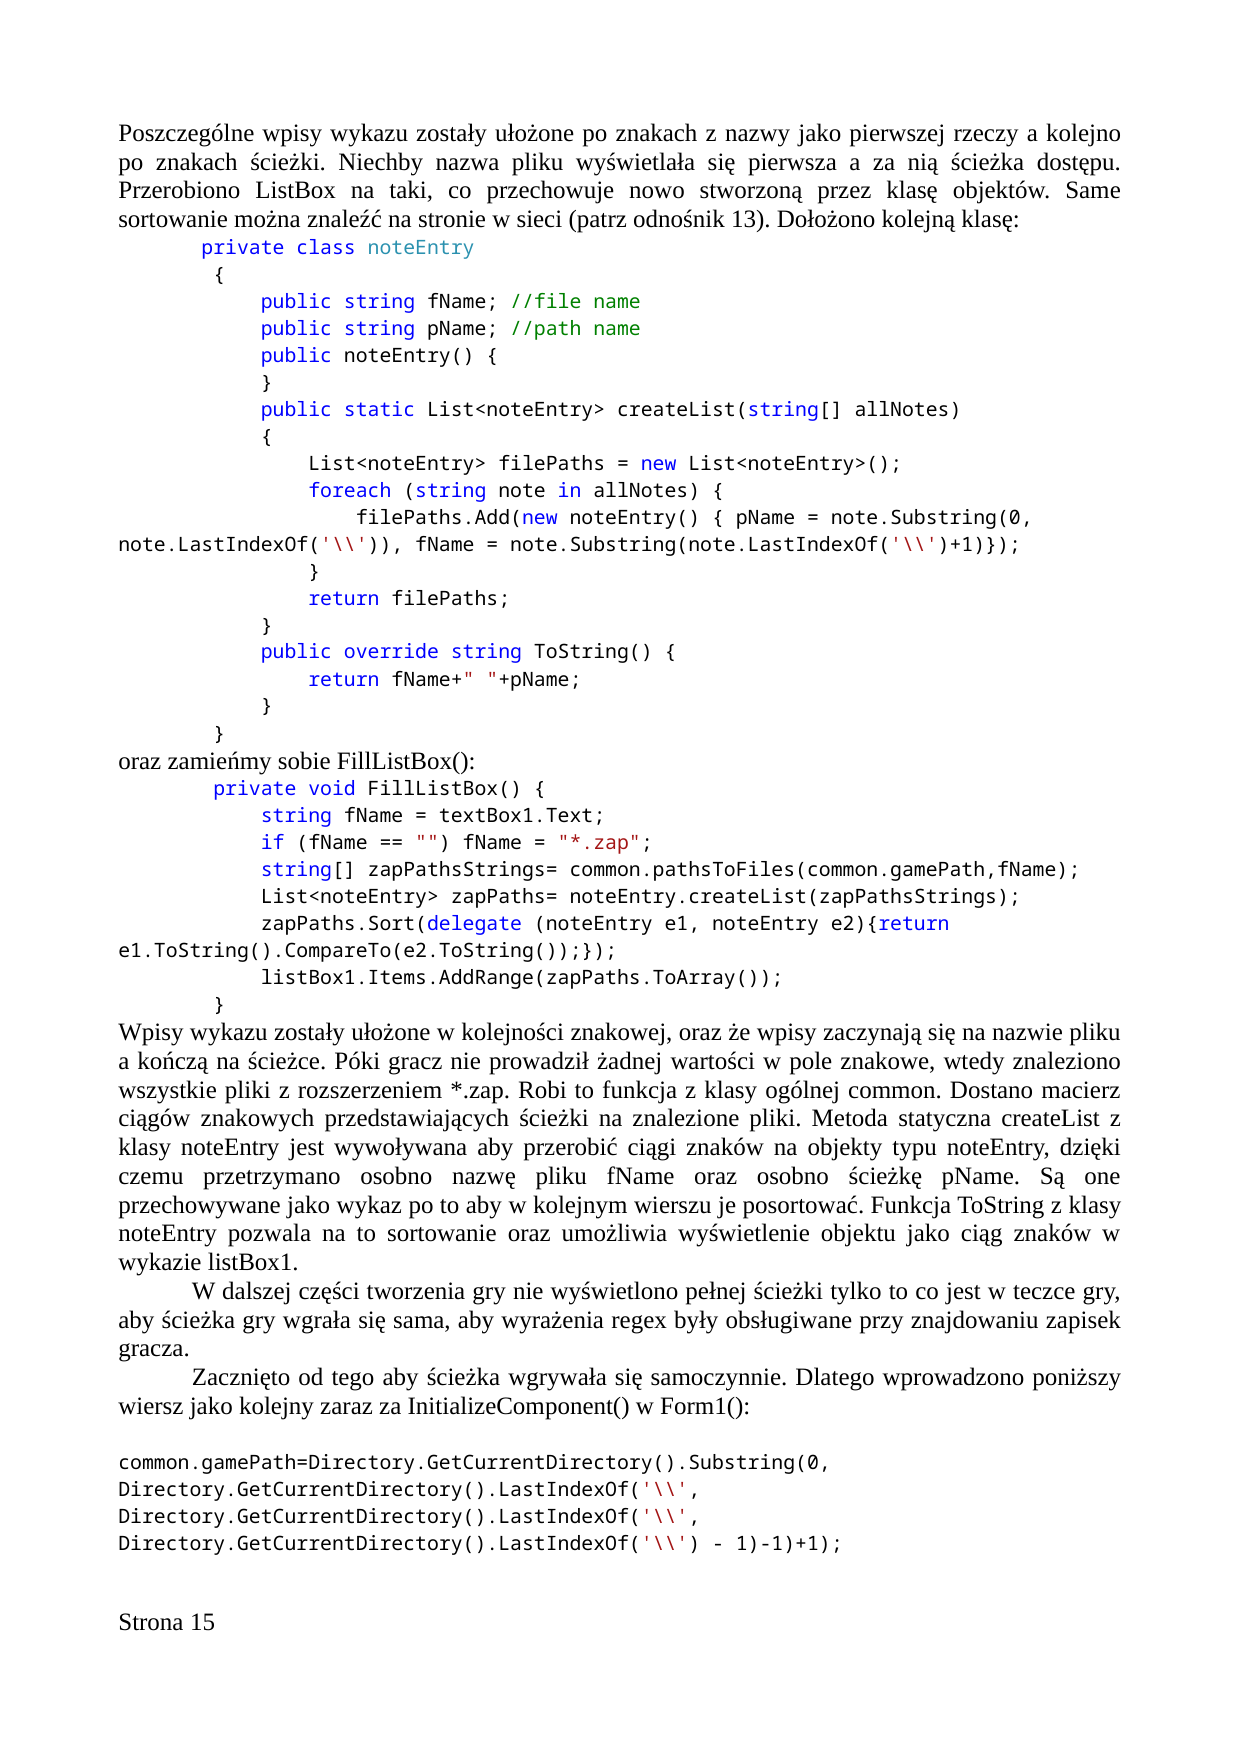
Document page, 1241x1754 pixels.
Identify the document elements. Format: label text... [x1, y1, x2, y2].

text { [118, 422, 1122, 449]
text string fName = textBox1.Text; [118, 801, 1122, 828]
text } [118, 611, 1122, 638]
text } [118, 368, 1122, 395]
text Directory.GetCurrentDirectory().LastIndexOf('\\', [118, 1475, 1122, 1502]
text Directory.GetCurrentDirectory().LastIndexOf('\\') - 1)-1)+1); [118, 1529, 1122, 1556]
text Directory.GetCurrentDirectory().LastIndexOf('\\', [118, 1502, 1122, 1529]
text List<noteEntry> filePaths = new List<noteEntry>(); [118, 449, 1122, 476]
text public override string ToString() { [118, 638, 1122, 665]
text public string fName; //file name [118, 287, 1122, 314]
text oraz zamieńmy sobie FillListBox(): [118, 746, 1122, 774]
text { [118, 260, 1122, 287]
text common.gamePath=Directory.GetCurrentDirectory().Substring(0, [118, 1448, 1122, 1475]
text Poszczególne wpisy wykazu zostały ułożone po znakach z nazwy jako pierwszej rzeczy a kolejno po znakach ścieżki. Niechby nazwa pliku wyświetlała się pierwsza a za nią ścieżka dostępu. Przerobiono ListBox na taki, co przechowuje nowo stworzoną przez klasę objektów. Same sortowanie można znaleźć na stronie w sieci (patrz odnośnik 13). Dołożono kolejną klasę: [118, 118, 1122, 233]
text } [118, 719, 1122, 746]
text filePaths.Add(new noteEntry() { pName = note.Substring(0, note.LastIndexOf('\\')), fName = note.Substring(note.LastIndexOf('\\')+1)}); [118, 503, 1122, 557]
text Wpisy wykazu zostały ułożone w kolejności znakowej, oraz że wpisy zaczynają się na nazwie pliku a kończą na ścieżce. Póki gracz nie prowadził żadnej wartości w pole znakowe, wtedy znaleziono wszystkie pliki z rozszerzeniem *.zap. Robi to funkcja z klasy ogólnej common. Dostano macierz ciągów znakowych przedstawiających ścieżki na znalezione pliki. Metoda statyczna createList z klasy noteEntry jest wywoływana aby przerobić ciągi znaków na objekty typu noteEntry, dzięki czemu przetrzymano osobno nazwę pliku fName oraz osobno ścieżkę pName. Są one przechowywane jako wykaz po to aby w kolejnym wierszu je posortować. Funkcja ToString z klasy noteEntry pozwala na to sortowanie oraz umożliwia wyświetlenie objektu jako ciąg znaków w wykazie listBox1. [118, 1017, 1122, 1276]
text listBox1.Items.AddRange(zapPaths.ToArray()); [118, 963, 1122, 990]
text public noteEntry() { [118, 341, 1122, 368]
text W dalszej części tworzenia gry nie wyświetlono pełnej ścieżki tylko to co jest w teczce gry, aby ścieżka gry wgrała się sama, aby wyrażenia regex były obsługiwane przy znajdowaniu zapisek gracza. [118, 1276, 1122, 1362]
text public static List<noteEntry> createList(string[] allNotes) [118, 395, 1122, 422]
text } [118, 692, 1122, 719]
text return fName+" "+pName; [118, 665, 1122, 692]
text } [118, 990, 1122, 1017]
text return filePaths; [118, 584, 1122, 611]
text } [118, 557, 1122, 584]
text private class noteEntry [118, 233, 1122, 260]
text List<noteEntry> zapPaths= noteEntry.createList(zapPathsStrings); [118, 882, 1122, 909]
text zapPaths.Sort(delegate (noteEntry e1, noteEntry e2){return e1.ToString().CompareTo(e2.ToString());}); [118, 909, 1122, 963]
text public string pName; //path name [118, 314, 1122, 341]
text if (fName == "") fName = "*.zap"; [118, 828, 1122, 855]
text Zacznięto od tego aby ścieżka wgrywała się samoczynnie. Dlatego wprowadzono poniższy wiersz jako kolejny zaraz za InitializeComponent() w Form1(): [118, 1362, 1122, 1420]
text private void FillListBox() { [118, 774, 1122, 801]
text string[] zapPathsStrings= common.pathsToFiles(common.gamePath,fName); [118, 855, 1122, 882]
text foreach (string note in allNotes) { [118, 476, 1122, 503]
